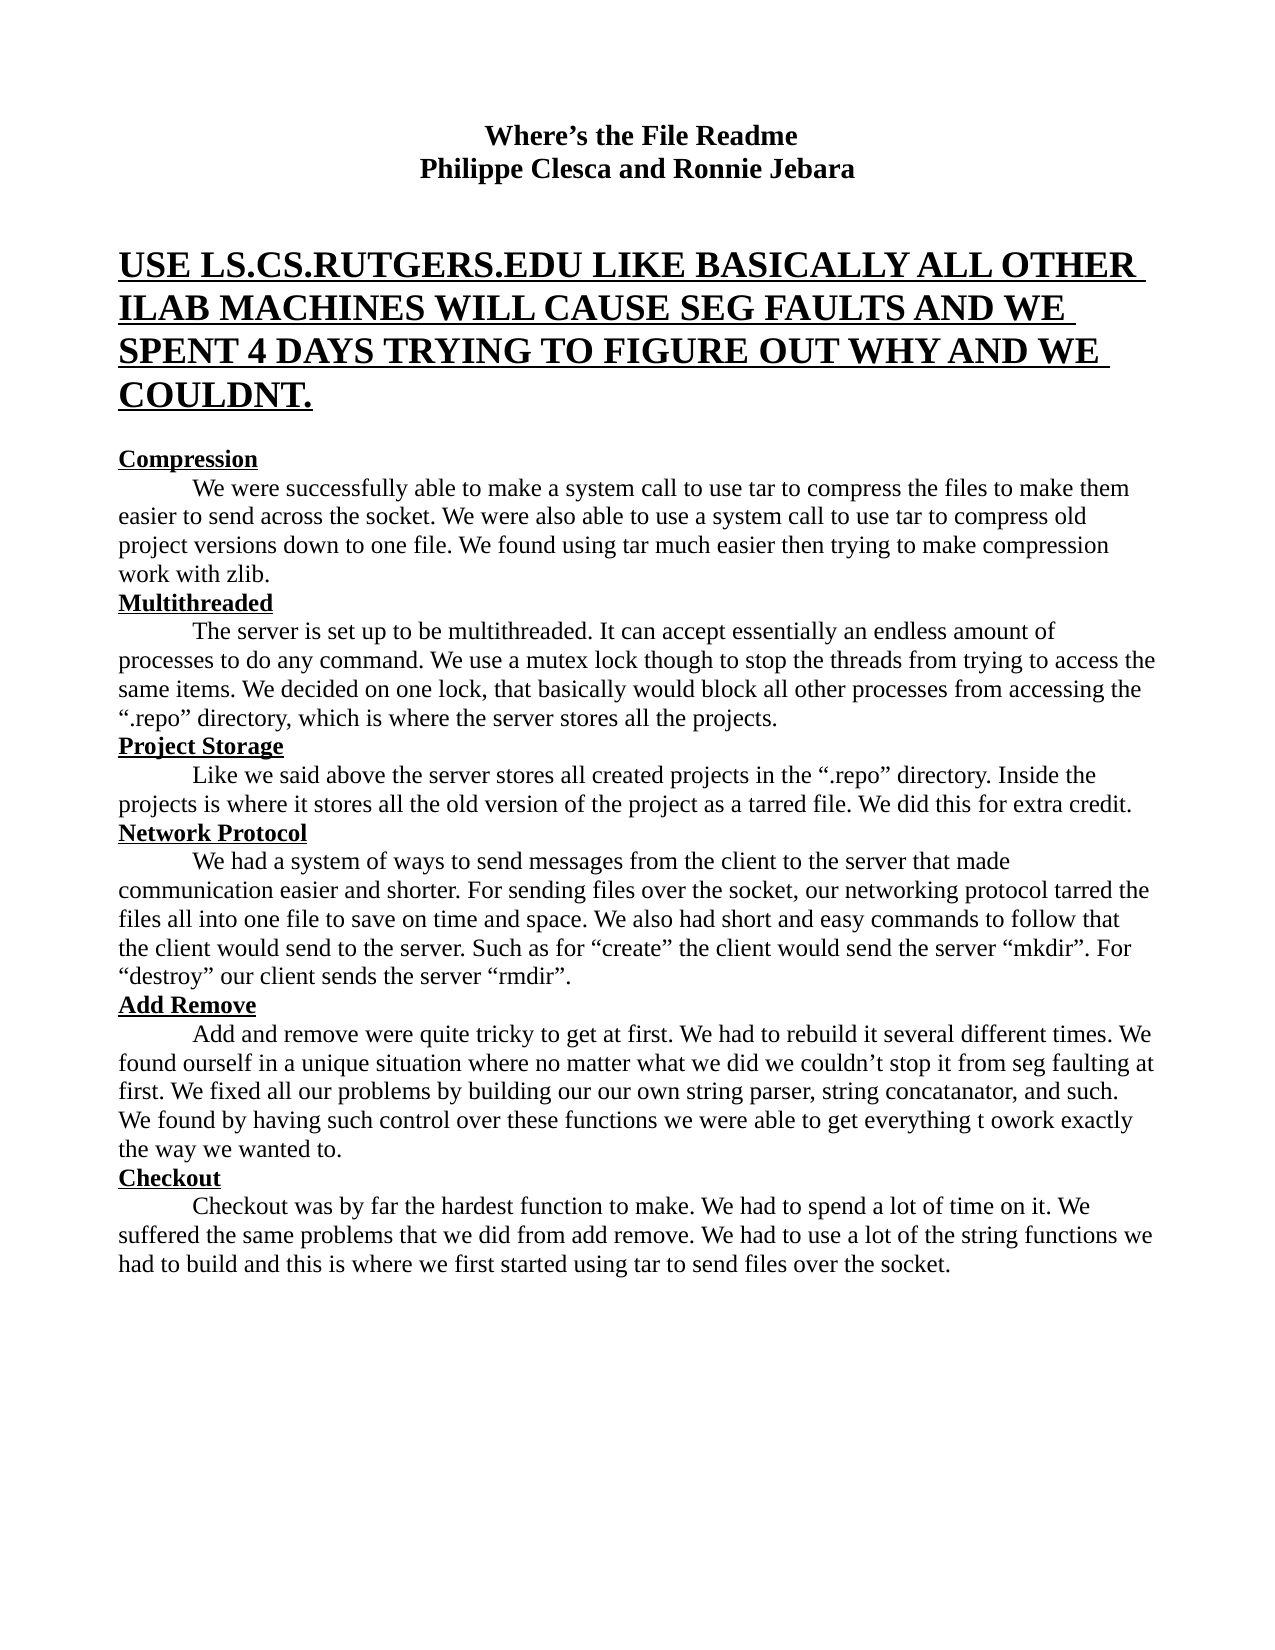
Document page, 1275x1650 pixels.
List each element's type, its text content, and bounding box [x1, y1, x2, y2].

text Compression [118, 444, 1157, 473]
text Add and remove were quite tricky to get at first. We had to rebuild it several different times. We found ourself in a unique situation where no matter what we did we couldn’t stop it from seg faulting at first. We fixed all our problems by building our our own string parser, string concatanator, and such. We found by having such control over these functions we were able to get everything t owork exactly the way we wanted to. [118, 1019, 1157, 1163]
text Project Storage [118, 731, 1157, 760]
text Multithreaded [118, 588, 1157, 616]
text Checkout [118, 1163, 1157, 1191]
text Add Remove [118, 990, 1157, 1019]
text The server is set up to be multithreaded. It can accept essentially an endless amount of processes to do any command. We use a mutex lock though to stop the threads from trying to access the same items. We decided on one lock, that basically would block all other processes from accessing the “.repo” directory, which is where the server stores all the projects. [118, 616, 1157, 731]
text Where’s the File Readme [118, 118, 1157, 152]
text USE LS.CS.RUTGERS.EDU LIKE BASICALLY ALL OTHER ILAB MACHINES WILL CAUSE SEG FAULTS AND WE SPENT 4 DAYS TRYING TO FIGURE OUT WHY AND WE COULDNT. [118, 243, 1157, 415]
text We were successfully able to make a system call to use tar to compress the files to make them easier to send across the socket. We were also able to use a system call to use tar to compress old project versions down to one file. We found using tar much easier then trying to make compression work with zlib. [118, 473, 1157, 588]
text Network Protocol [118, 818, 1157, 846]
text Philippe Clesca and Ronnie Jebara [118, 152, 1157, 185]
text We had a system of ways to send messages from the client to the server that made communication easier and shorter. For sending files over the socket, our networking protocol tarred the files all into one file to save on time and space. We also had short and easy commands to follow that the client would send to the server. Such as for “create” the client would send the server “mkdir”. For “destroy” our client sends the server “rmdir”. [118, 846, 1157, 990]
text Like we said above the server stores all created projects in the “.repo” directory. Inside the projects is where it stores all the old version of the project as a tarred file. We did this for extra credit. [118, 760, 1157, 818]
text Checkout was by far the hardest function to make. We had to spend a lot of time on it. We suffered the same problems that we did from add remove. We had to use a lot of the string functions we had to build and this is where we first started using tar to send files over the socket. [118, 1191, 1157, 1278]
